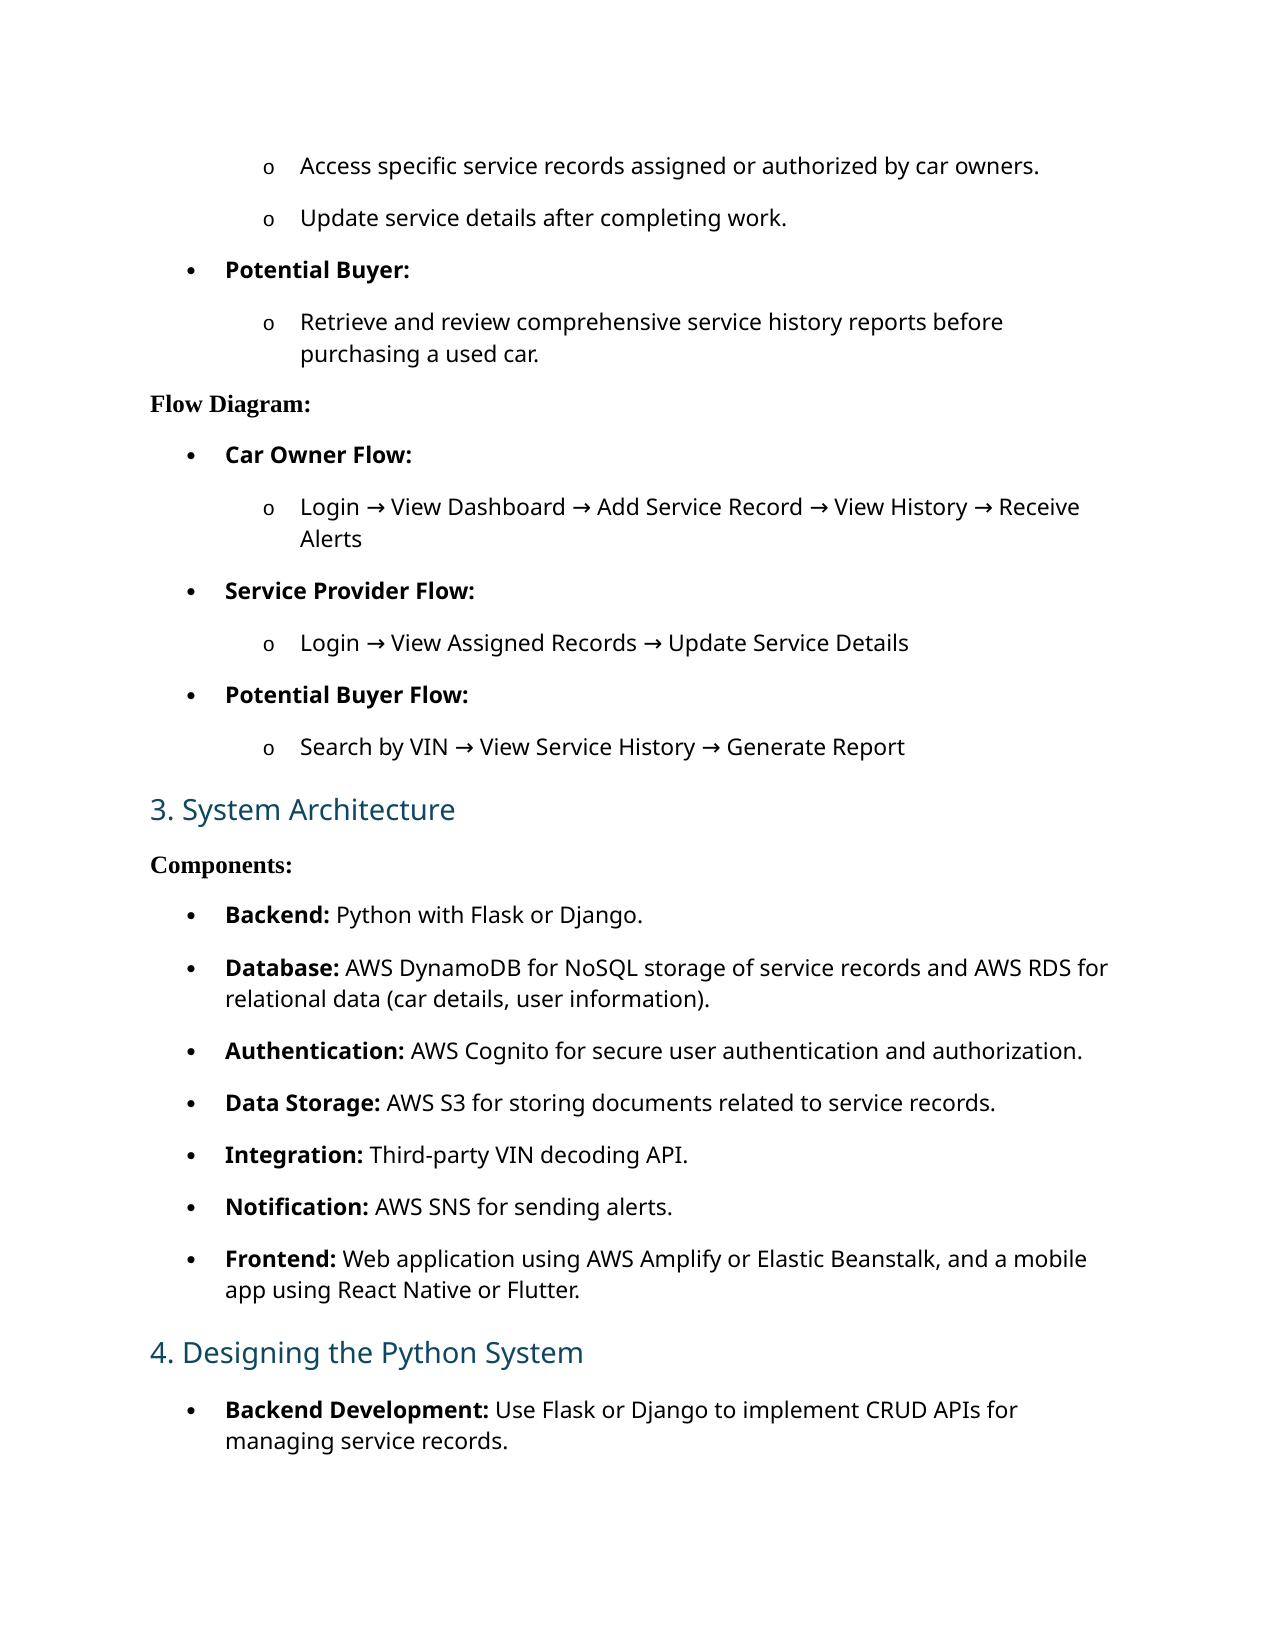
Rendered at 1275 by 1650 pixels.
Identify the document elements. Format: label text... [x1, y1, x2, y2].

list Potential Buyer: [187, 254, 1125, 285]
list Potential Buyer Flow: [187, 679, 1125, 710]
subtitle 3. System Architecture [150, 789, 1125, 829]
list Backend Development: Use Flask or Django to implement CRUD APIs for managing service records. [187, 1393, 1125, 1456]
list Access specific service records assigned or authorized by car owners. [262, 150, 1125, 181]
subtitle 4. Designing the Python System [150, 1333, 1125, 1372]
list Login → View Dashboard → Add Service Record → View History → Receive Alerts [262, 491, 1125, 554]
list Service Provider Flow: [187, 574, 1125, 606]
list Search by VIN → View Service History → Generate Report [262, 731, 1125, 762]
list Car Owner Flow: [187, 439, 1125, 470]
list Integration: Third-party VIN decoding API. [187, 1139, 1125, 1170]
list Data Storage: AWS S3 for storing documents related to service records. [187, 1087, 1125, 1118]
list Backend: Python with Flask or Django. [187, 899, 1125, 931]
list Database: AWS DynamoDB for NoSQL storage of service records and AWS RDS for relational data (car details, user information). [187, 952, 1125, 1014]
list Retrieve and review comprehensive service history reports before purchasing a used car. [262, 306, 1125, 369]
list Login → View Assigned Records → Update Service Details [262, 627, 1125, 658]
list Notification: AWS SNS for sending alerts. [187, 1191, 1125, 1222]
text Components: [150, 850, 1125, 879]
list Frontend: Web application using AWS Amplify or Elastic Beanstalk, and a mobile app using React Native or Flutter. [187, 1243, 1125, 1306]
list Authentication: AWS Cognito for secure user authentication and authorization. [187, 1035, 1125, 1066]
list Update service details after completing work. [262, 202, 1125, 233]
text Flow Diagram: [150, 389, 1125, 418]
